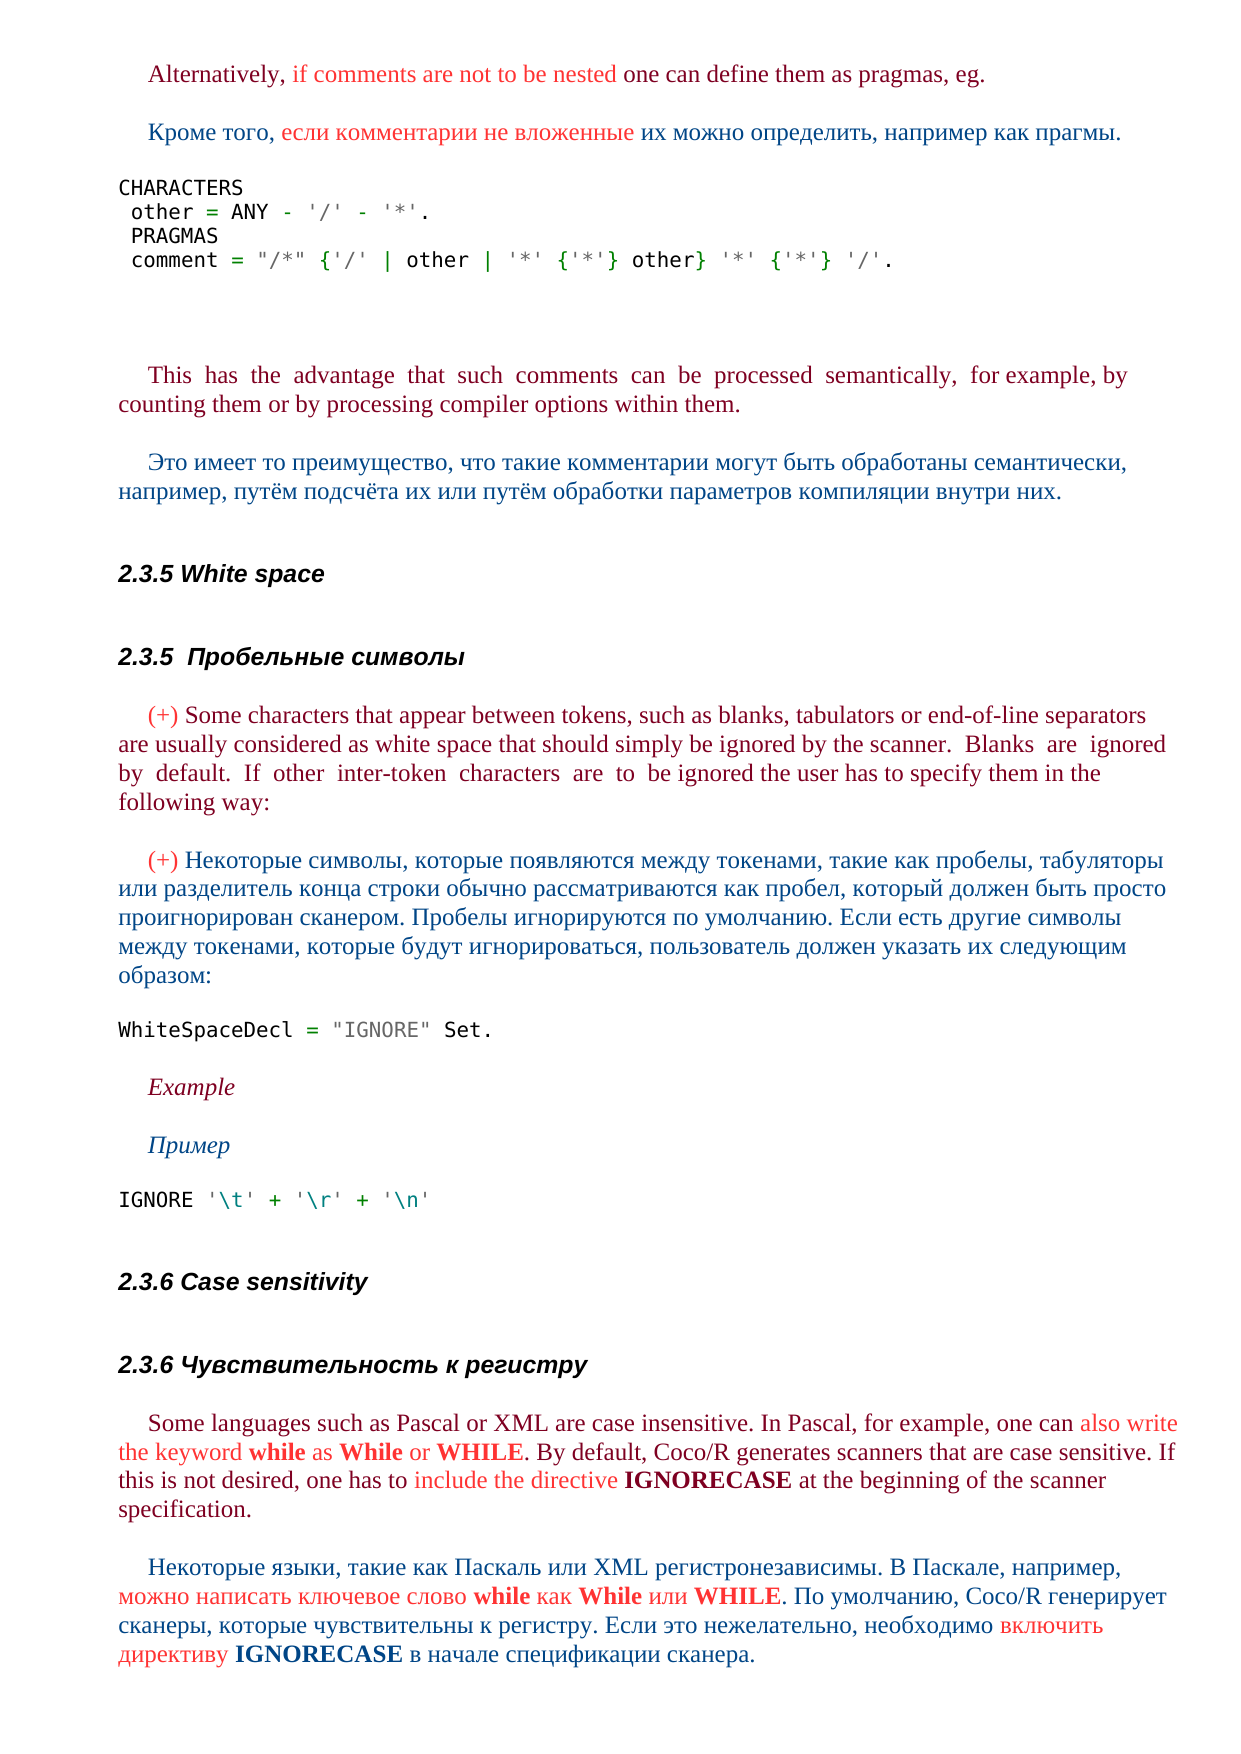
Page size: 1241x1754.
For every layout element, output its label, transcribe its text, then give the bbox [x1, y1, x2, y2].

text WhiteSpaceDecl = "IGNORE" Set. [118, 1018, 1181, 1042]
text Alternatively, if comments are not to be nested one can define them as pragmas, eg. [118, 59, 1181, 88]
text IGNORE '\t' + '\r' + '\n' [118, 1188, 1181, 1212]
subtitle 2.3.5 Пробельные символы [118, 642, 1181, 671]
text This has the advantage that such comments can be processed semantically, for example, by counting them or by processing compiler options within them. [118, 360, 1181, 418]
text CHARACTERS other = ANY - '/' - '*'. PRAGMAS comment = "/*" {'/' | other | '*' {'*'} other} '*' {'*'} '/'. [118, 176, 1181, 273]
subtitle 2.3.6 Case sensitivity [118, 1267, 1181, 1296]
text Это имеет то преимущество, что такие комментарии могут быть обработаны семантически, например, путём подсчёта их или путём обработки параметров компиляции внутри них. [118, 447, 1181, 505]
text Некоторые языки, такие как Паскаль или XML регистронезависимы. В Паскале, например, можно написать ключевое слово while как While или WHILE. По умолчанию, Coco/R генерирует сканеры, которые чувствительны к регистру. Если это нежелательно, необходимо включить директиву IGNORECASE в начале спецификации сканера. [118, 1552, 1181, 1667]
subtitle 2.3.5 White space [118, 559, 1181, 588]
subtitle 2.3.6 Чувствительность к регистру [118, 1350, 1181, 1378]
text (+) Some characters that appear between tokens, such as blanks, tabulators or end-of-line separators are usually considered as white space that should simply be ignored by the scanner. Blanks are ignored by default. If other inter-token characters are to be ignored the user has to specify them in the following way: [118, 700, 1181, 815]
text Кроме того, если комментарии не вложенные их можно определить, например как прагмы. [118, 117, 1181, 146]
text (+) Некоторые символы, которые появляются между токенами, такие как пробелы, табуляторы или разделитель конца строки обычно рассматриваются как пробел, который должен быть просто проигнорирован сканером. Пробелы игнорируются по умолчанию. Если есть другие символы между токенами, которые будут игнорироваться, пользователь должен указать их следующим образом: [118, 845, 1181, 988]
text Пример [118, 1130, 1181, 1159]
text Example [118, 1072, 1181, 1101]
text Some languages such as Pascal or XML are case insensitive. In Pascal, for example, one can also write the keyword while as While or WHILE. By default, Coco/R generates scanners that are case sensitive. If this is not desired, one has to include the directive IGNORECASE at the beginning of the scanner specification. [118, 1408, 1181, 1523]
